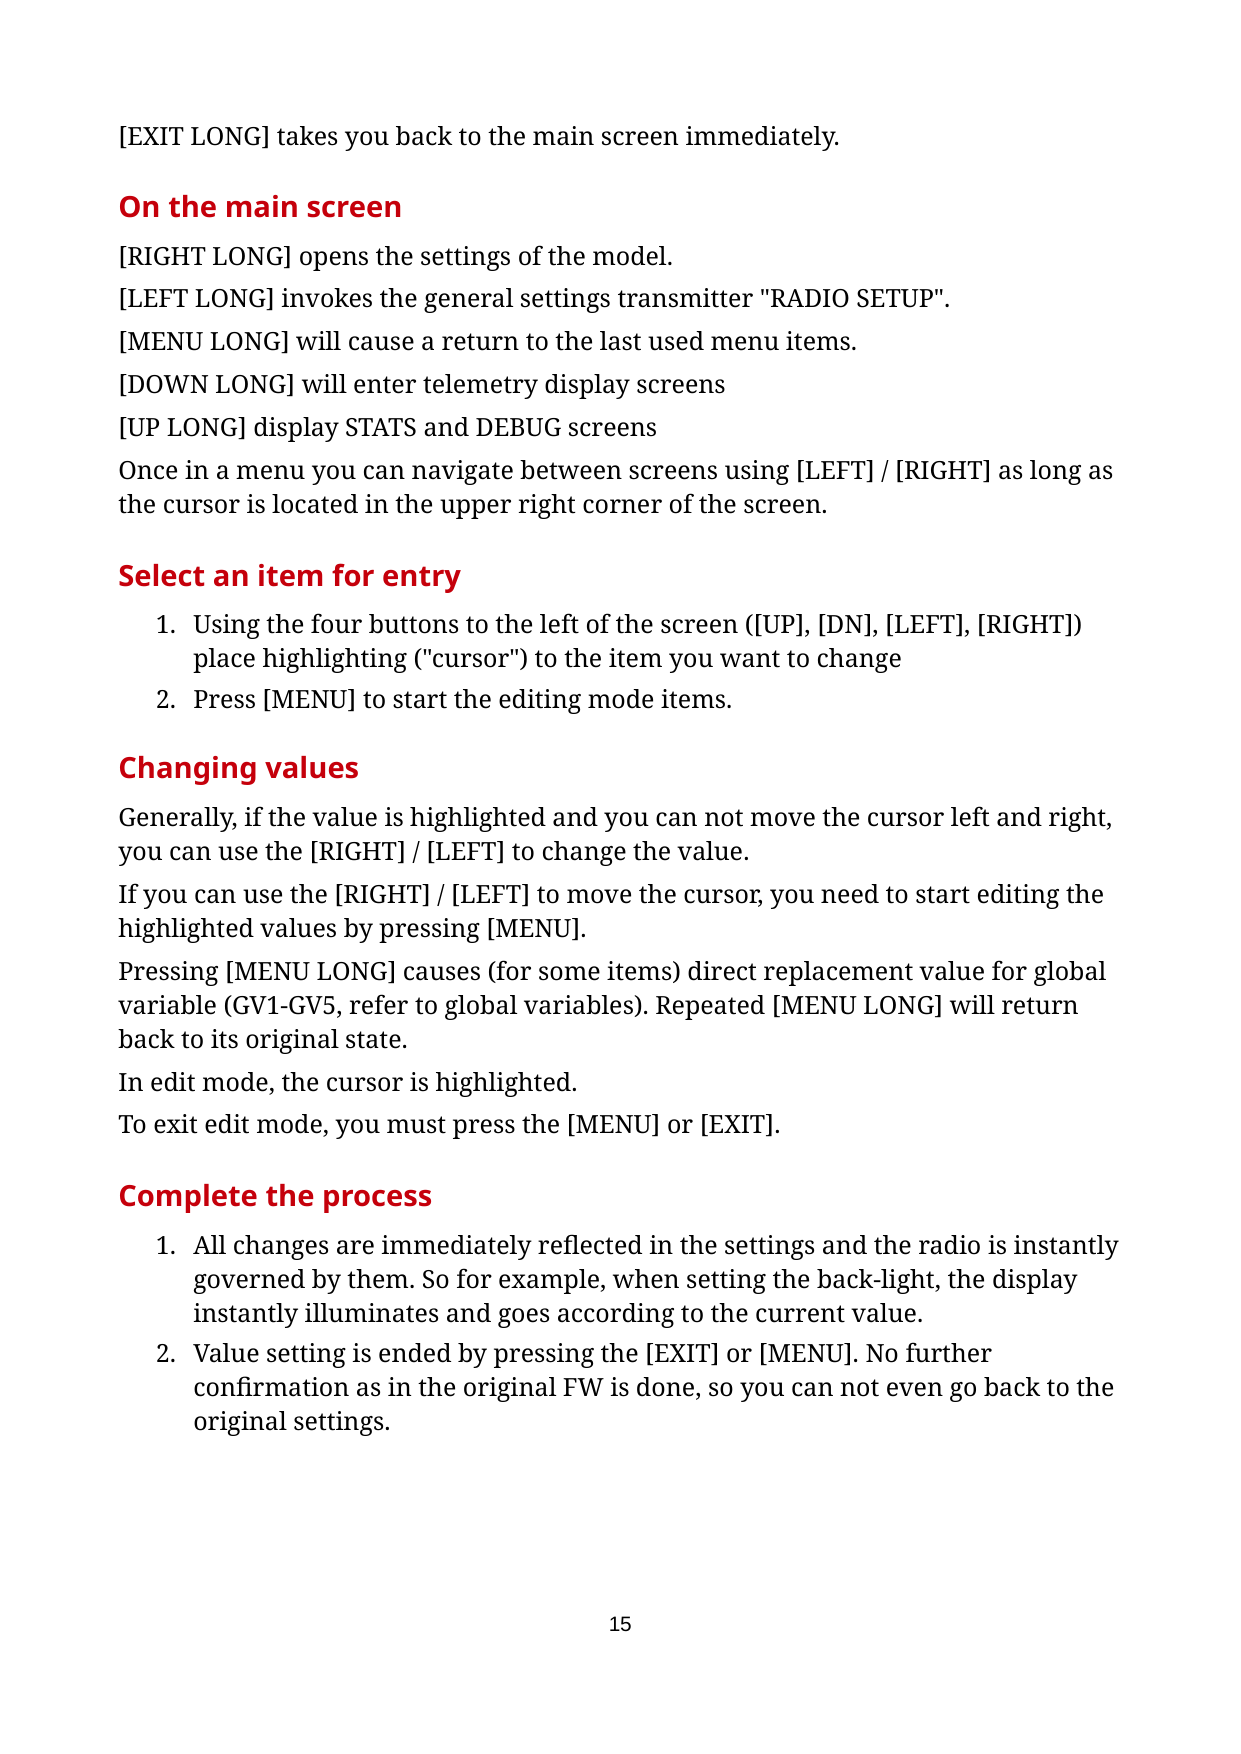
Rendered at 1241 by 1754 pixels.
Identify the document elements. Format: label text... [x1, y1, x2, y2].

text Pressing [MENU LONG] causes (for some items) direct replacement value for global variable (GV1-GV5, refer to global variables). Repeated [MENU LONG] will return back to its original state. [118, 953, 1122, 1055]
text Generally, if the value is highlighted and you can not move the cursor left and right, you can use the [RIGHT] / [LEFT] to change the value. [118, 799, 1122, 867]
text [EXIT LONG] takes you back to the main screen immediately. [118, 118, 1122, 152]
text To exit edit mode, you must press the [MENU] or [EXIT]. [118, 1107, 1122, 1141]
list Value setting is ended by pressing the [EXIT] or [MENU]. No further confirmation as in the original FW is done, so you can not even go back to the original settings. [156, 1336, 1122, 1438]
text [LEFT LONG] invokes the general settings transmitter "RADIO SETUP". [118, 281, 1122, 315]
list Using the four buttons to the left of the screen ([UP], [DN], [LEFT], [RIGHT]) place highlighting ("cursor") to the item you want to change [156, 607, 1122, 675]
subtitle Complete the process [118, 1175, 1122, 1215]
subtitle Select an item for entry [118, 555, 1122, 594]
text [RIGHT LONG] opens the settings of the model. [118, 238, 1122, 272]
list All changes are immediately reflected in the settings and the radio is instantly governed by them. So for example, when setting the back-light, the display instantly illuminates and goes according to the current value. [156, 1227, 1122, 1329]
text Once in a menu you can navigate between screens using [LEFT] / [RIGHT] as long as the cursor is located in the upper right corner of the screen. [118, 453, 1122, 521]
text [UP LONG] display STATS and DEBUG screens [118, 410, 1122, 444]
text [DOWN LONG] will enter telemetry display screens [118, 367, 1122, 401]
text [MENU LONG] will cause a return to the last used menu items. [118, 324, 1122, 358]
text If you can use the [RIGHT] / [LEFT] to move the cursor, you need to start editing the highlighted values ​​by pressing [MENU]. [118, 876, 1122, 944]
list Press [MENU] to start the editing mode items. [156, 682, 1122, 716]
subtitle On the main screen [118, 186, 1122, 226]
text In edit mode, the cursor is highlighted. [118, 1064, 1122, 1098]
subtitle Changing values [118, 747, 1122, 787]
